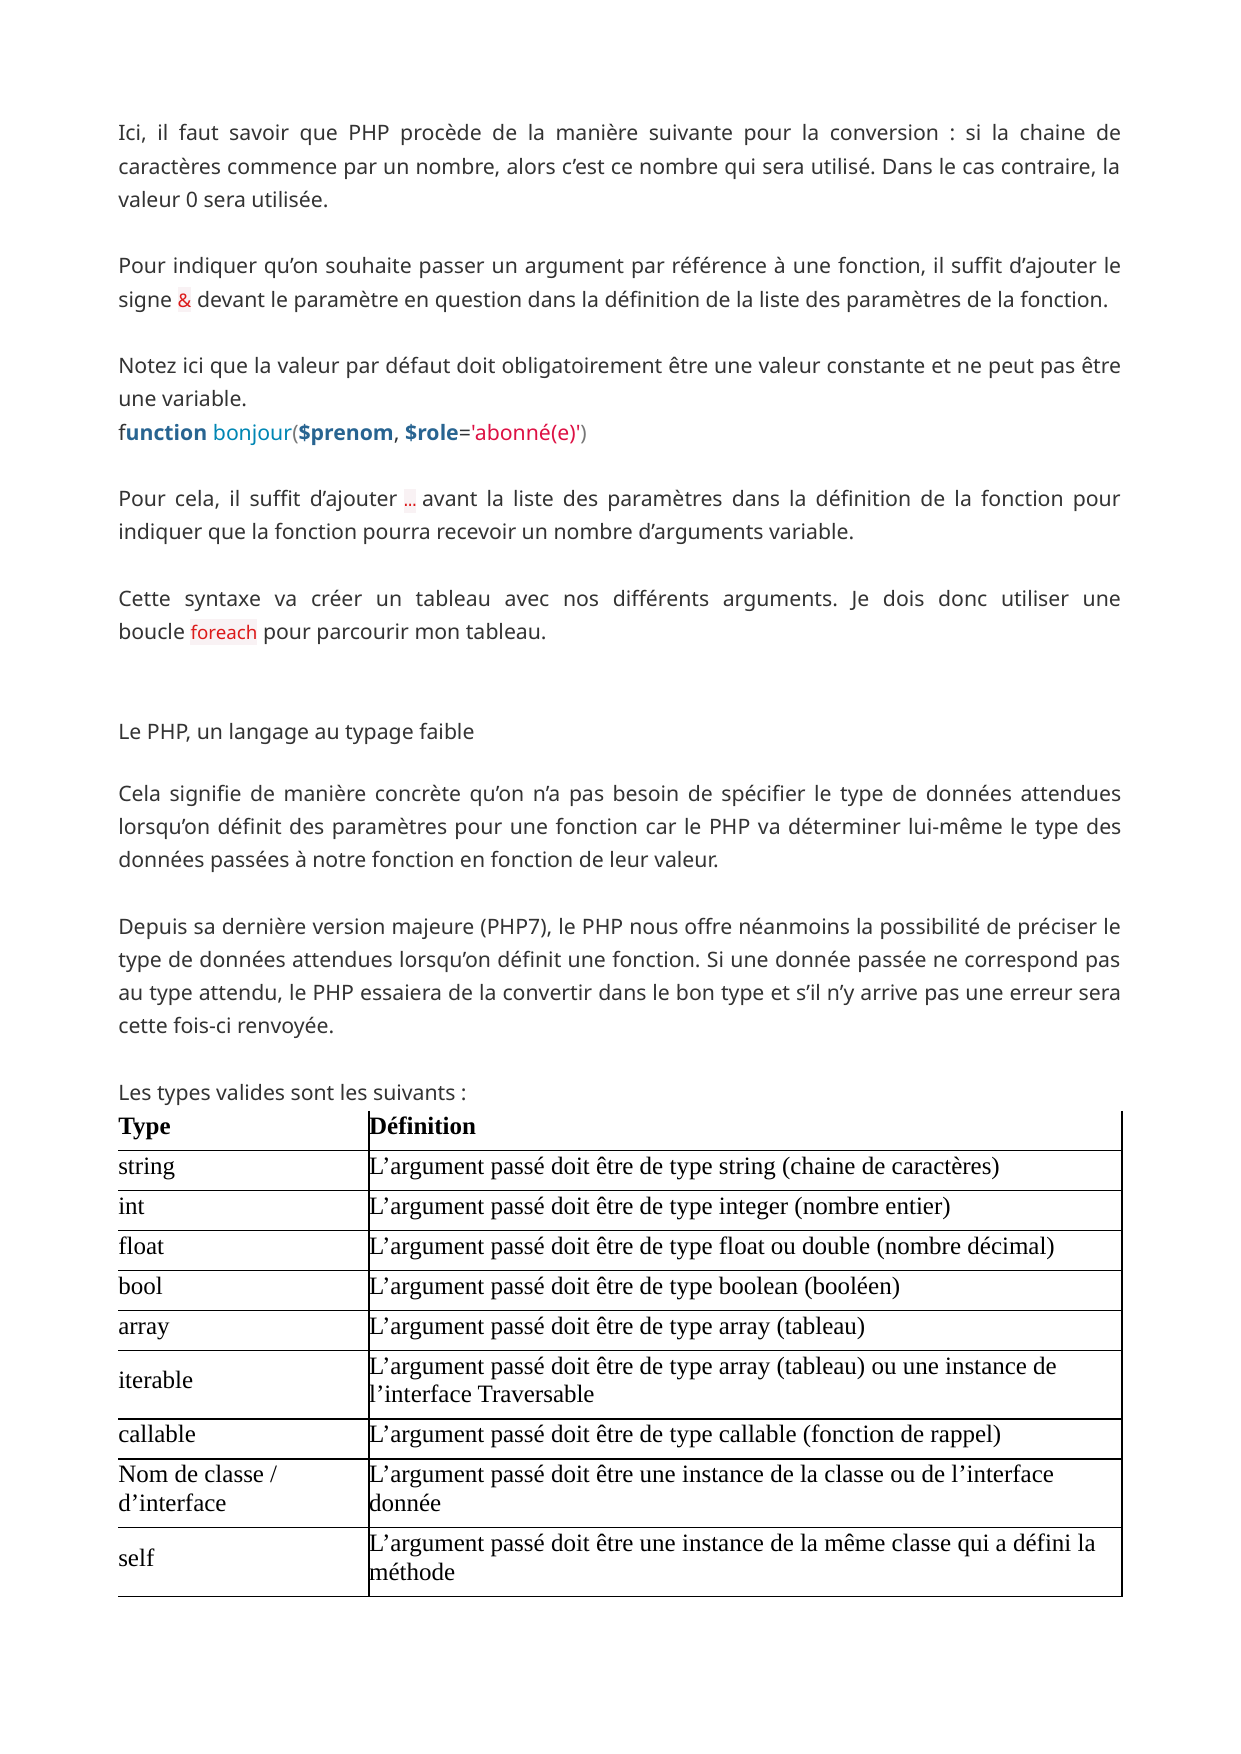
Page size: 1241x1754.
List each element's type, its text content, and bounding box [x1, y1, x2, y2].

table_cell Nom de classe / d’interface [118, 1460, 368, 1527]
table_cell array [118, 1311, 368, 1349]
table_cell L’argument passé doit être une instance de la même classe qui a défini la méthode [370, 1528, 1121, 1596]
table_cell L’argument passé doit être une instance de la classe ou de l’interface donnée [370, 1460, 1121, 1527]
table_cell string [118, 1151, 368, 1189]
table_cell L’argument passé doit être de type float ou double (nombre décimal) [370, 1231, 1121, 1269]
text Pour cela, il suffit d’ajouter … avant la liste des paramètres dans la définition de la fonction pour indiquer que la fonction pourra recevoir un nombre d’arguments variable. [118, 484, 1122, 546]
text Notez ici que la valeur par défaut doit obligatoirement être une valeur constante et ne peut pas être une variable. [118, 351, 1122, 413]
text Cette syntaxe va créer un tableau avec nos différents arguments. Je dois donc utiliser une boucle foreach pour parcourir mon tableau. [118, 583, 1122, 646]
text Depuis sa dernière version majeure (PHP7), le PHP nous offre néanmoins la possibilité de préciser le type de données attendues lorsqu’on définit une fonction. Si une donnée passée ne correspond pas au type attendu, le PHP essaiera de la convertir dans le bon type et s’il n’y arrive pas une erreur sera cette fois-ci renvoyée. [118, 911, 1122, 1040]
text Pour indiquer qu’on souhaite passer un argument par référence à une fonction, il suffit d’ajouter le signe & devant le paramètre en question dans la définition de la liste des paramètres de la fonction. [118, 251, 1122, 313]
table_cell callable [118, 1420, 368, 1458]
text Les types valides sont les suivants : [118, 1078, 1122, 1107]
table_cell L’argument passé doit être de type array (tableau) [370, 1311, 1121, 1349]
table_cell float [118, 1231, 368, 1269]
table_cell iterable [118, 1351, 368, 1418]
subtitle Le PHP, un langage au typage faible [118, 716, 1122, 745]
table_cell L’argument passé doit être de type string (chaine de caractères) [370, 1151, 1121, 1189]
text Cela signifie de manière concrète qu’on n’a pas besoin de spécifier le type de données attendues lorsqu’on définit des paramètres pour une fonction car le PHP va déterminer lui-même le type des données passées à notre fonction en fonction de leur valeur. [118, 778, 1122, 874]
table_header Type [118, 1111, 368, 1149]
text function bonjour($prenom, $role='abonné(e)') [118, 417, 1122, 446]
text Ici, il faut savoir que PHP procède de la manière suivante pour la conversion : si la chaine de caractères commence par un nombre, alors c’est ce nombre qui sera utilisé. Dans le cas contraire, la valeur 0 sera utilisée. [118, 118, 1122, 213]
table_cell self [118, 1528, 368, 1596]
table_cell L’argument passé doit être de type integer (nombre entier) [370, 1191, 1121, 1229]
table_header Définition [370, 1111, 1121, 1149]
table_cell bool [118, 1271, 368, 1309]
table_cell L’argument passé doit être de type callable (fonction de rappel) [370, 1420, 1121, 1458]
table_cell int [118, 1191, 368, 1229]
table_cell L’argument passé doit être de type boolean (booléen) [370, 1271, 1121, 1309]
table_cell L’argument passé doit être de type array (tableau) ou une instance de l’interface Traversable [370, 1351, 1121, 1418]
